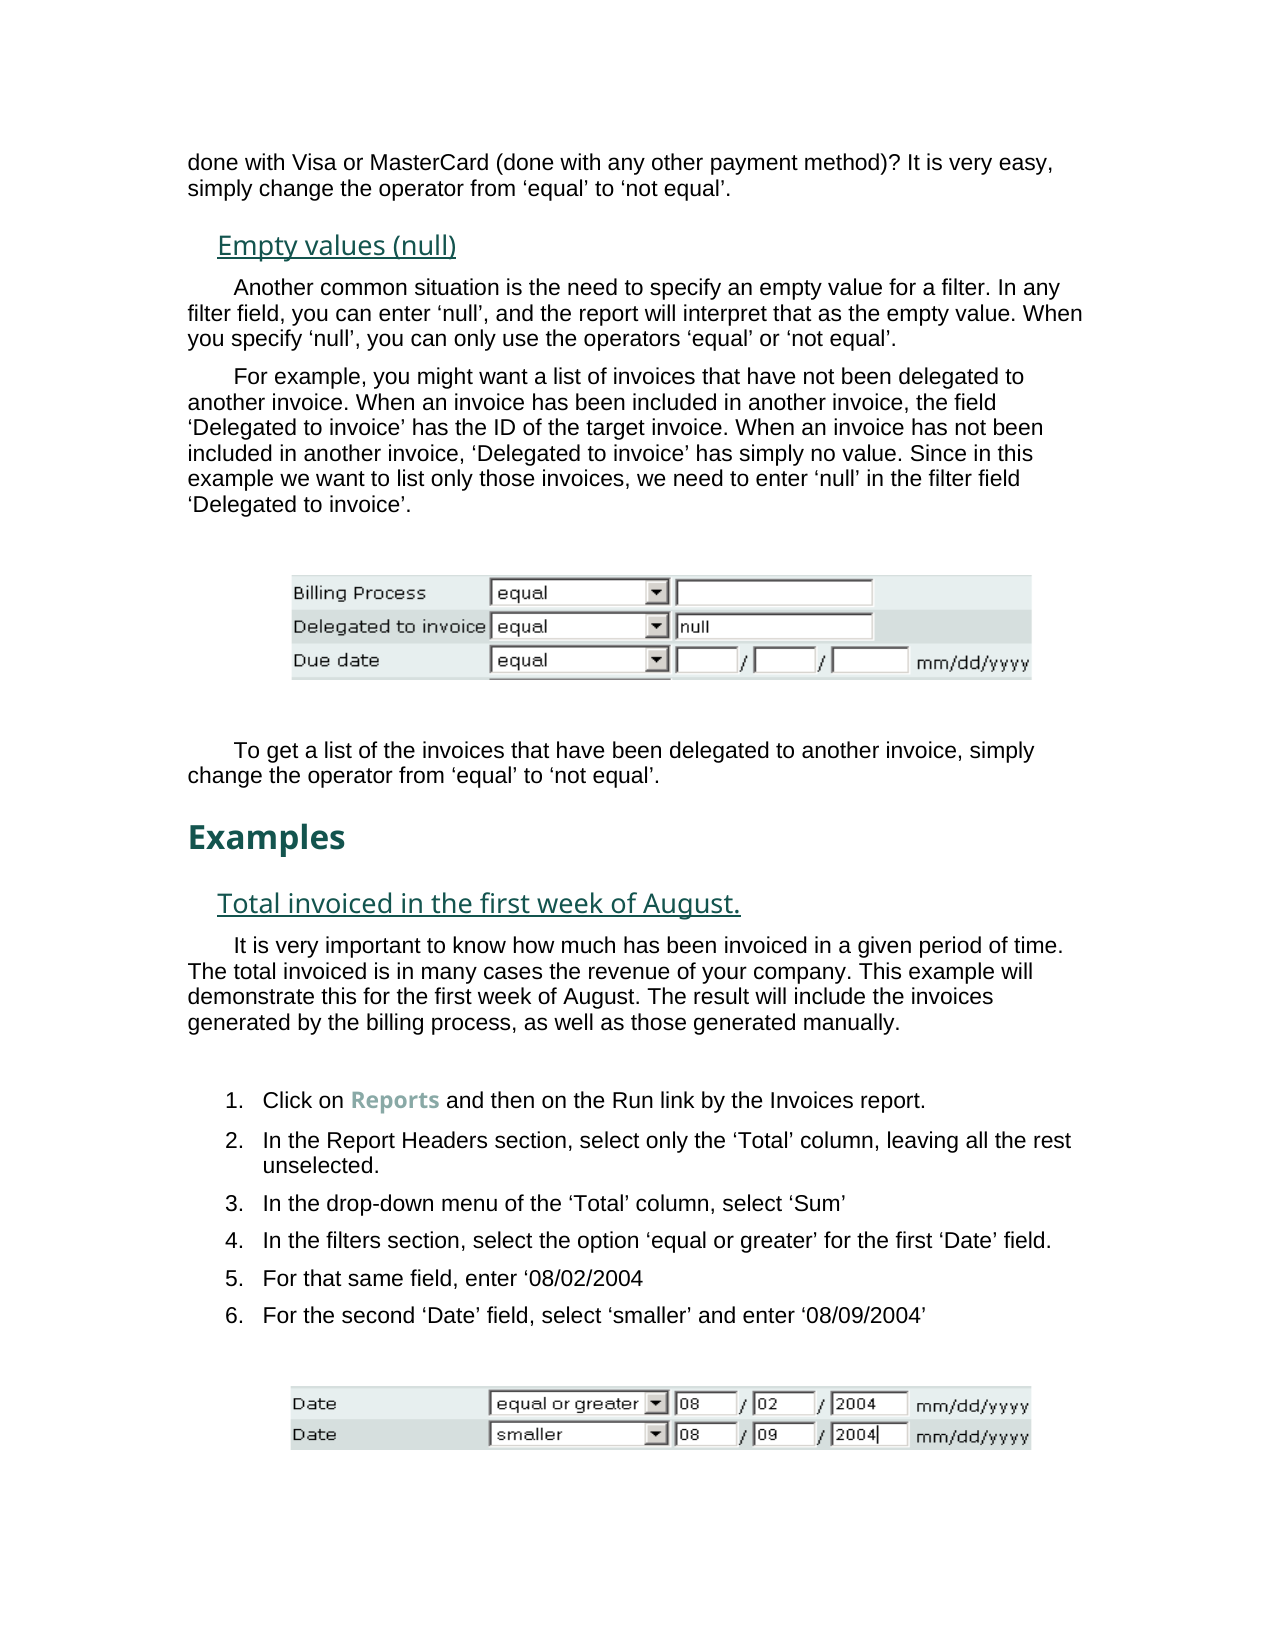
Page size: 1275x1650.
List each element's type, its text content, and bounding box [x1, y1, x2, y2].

list In the Report Headers section, select only the ‘Total’ column, leaving all the rest unselected. [225, 1127, 1087, 1179]
picture [282, 1386, 1039, 1450]
list In the drop-down menu of the ‘Total’ column, select ‘Sum’ [225, 1191, 1087, 1216]
list For the second ‘Date’ field, select ‘smaller’ and enter ‘08/09/2004’ [225, 1303, 1087, 1328]
text It is very important to know how much has been invoiced in a given period of time. The total invoiced is in many cases the revenue of your company. This example will demonstrate this for the first week of August. The result will include the invoices generated by the billing process, as well as those generated manually. [187, 933, 1087, 1035]
list In the filters section, select the option ‘equal or greater’ for the first ‘Date’ field. [225, 1228, 1087, 1253]
text Another common situation is the need to specify an empty value for a filter. In any filter field, you can enter ‘null’, and the report will interpret that as the empty value. When you specify ‘null’, you can only use the operators ‘equal’ or ‘not equal’. [187, 275, 1087, 352]
subtitle Total invoiced in the first week of August. [217, 884, 1087, 921]
text To get a list of the invoices that have been delegated to another invoice, simply change the operator from ‘equal’ to ‘not equal’. [187, 737, 1087, 789]
picture [286, 575, 1035, 680]
list For that same field, enter ‘08/02/2004 [225, 1265, 1087, 1291]
text For example, you might want a list of invoices that have not been delegated to another invoice. When an invoice has been included in another invoice, the field ‘Delegated to invoice’ has the ID of the target invoice. When an invoice has not been included in another invoice, ‘Delegated to invoice’ has simply no value. Since in this example we want to list only those invoices, we need to enter ‘null’ in the filter field ‘Delegated to invoice’. [187, 363, 1087, 517]
subtitle Examples [187, 814, 1087, 859]
subtitle Empty values (null) [217, 226, 1087, 263]
list Click on Reports and then on the Run link by the Invoices report. [225, 1084, 1087, 1116]
text done with Visa or MasterCard (done with any other payment method)? It is very easy, simply change the operator from ‘equal’ to ‘not equal’. [187, 150, 1087, 201]
